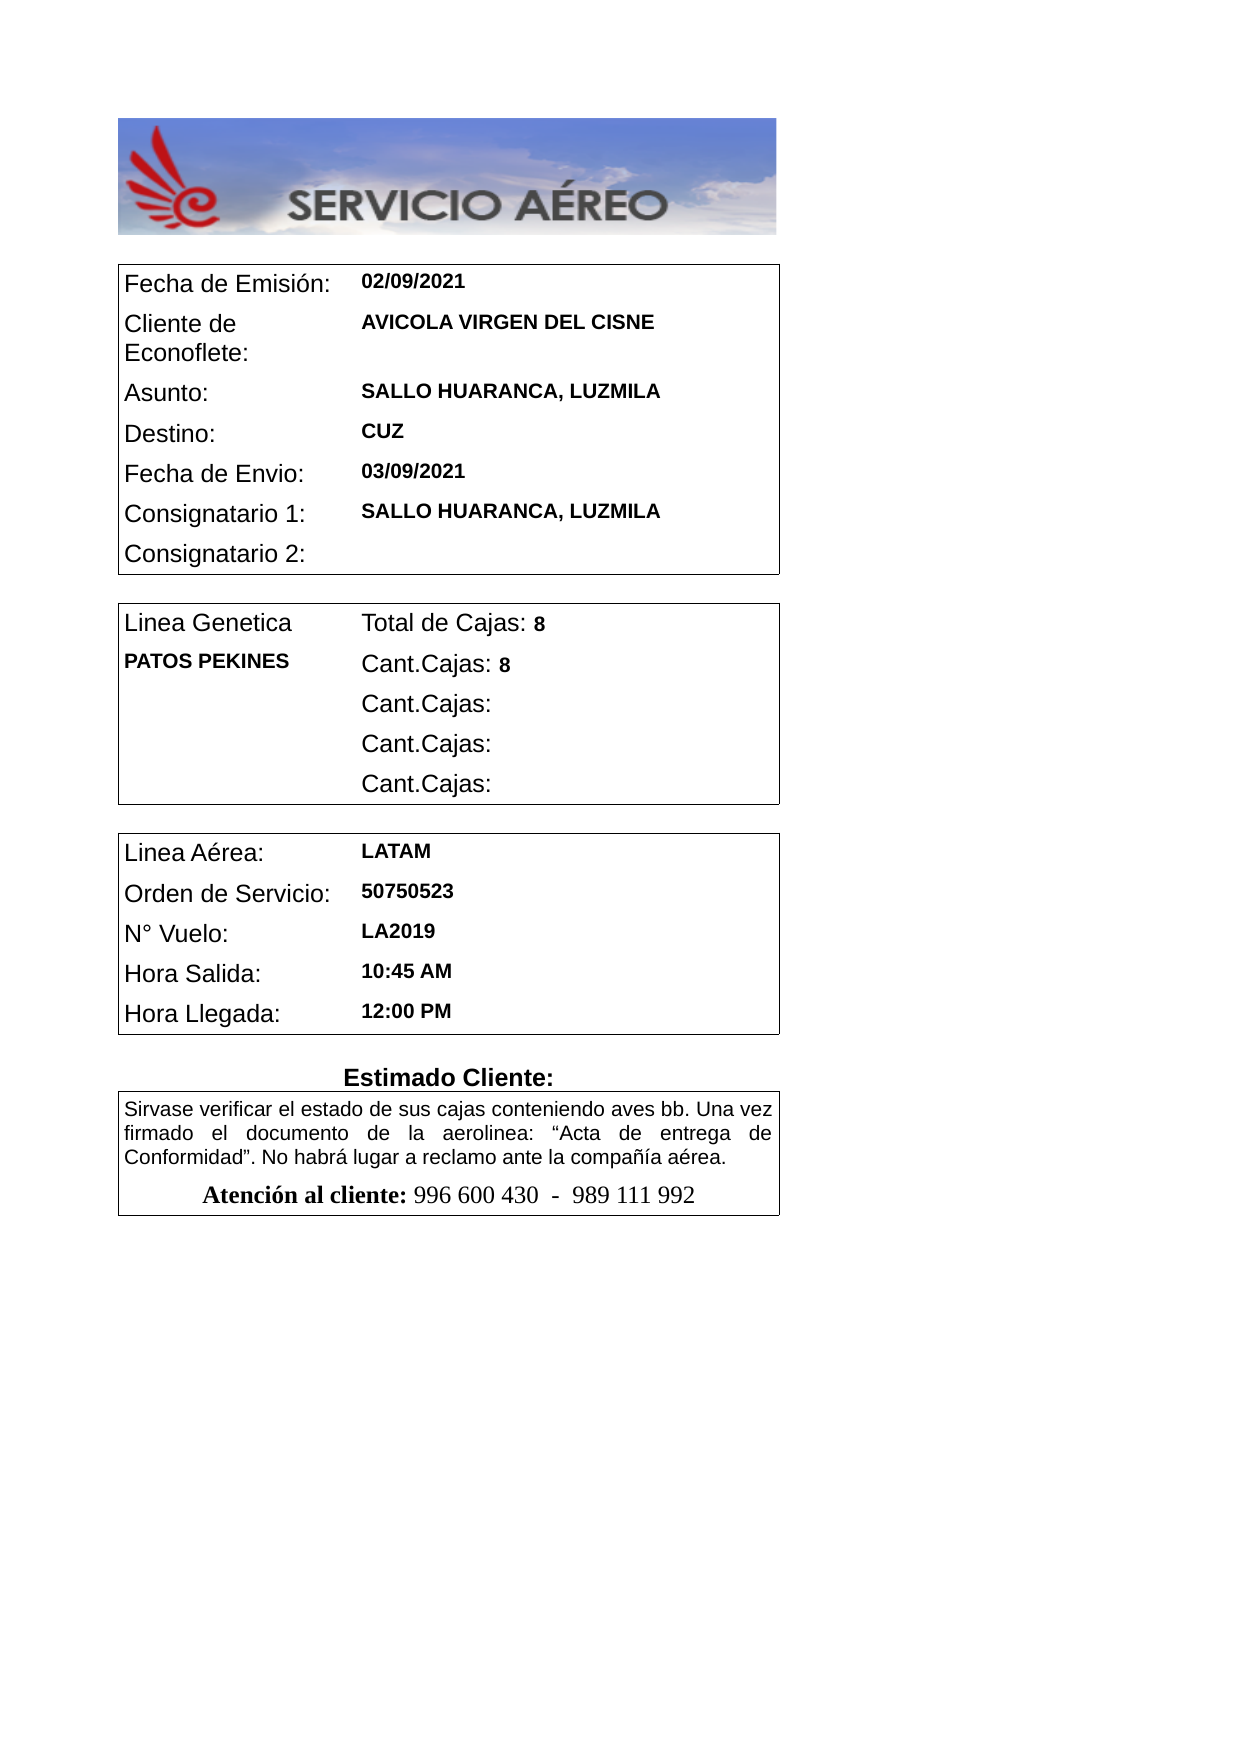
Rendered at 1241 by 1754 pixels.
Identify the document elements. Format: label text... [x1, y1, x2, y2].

table_cell Asunto: [119, 373, 356, 413]
table_header 02/09/2021 [356, 265, 779, 304]
table_cell Cant.Cajas: [356, 683, 779, 723]
table_cell Destino: [119, 413, 356, 453]
table_cell Hora Llegada: [119, 994, 356, 1034]
table_cell 50750523 [356, 873, 779, 913]
table_cell Linea Aérea: [119, 834, 356, 873]
table_cell [119, 764, 356, 804]
table_cell Atención al cliente: 996 600 430 - 989 111 992 [119, 1175, 779, 1215]
table_cell [119, 683, 356, 723]
table_cell Estimado Cliente: [118, 1035, 779, 1091]
table_cell Sirvase verificar el estado de sus cajas conteniendo aves bb. Una vez firmado el documento de la aerolinea: “Acta de entrega de Conformidad”. No habrá lugar a reclamo ante la compañía aérea. [119, 1092, 779, 1175]
table_cell 03/09/2021 [356, 453, 779, 493]
table_cell SALLO HUARANCA, LUZMILA [356, 373, 779, 413]
table_cell Consignatario 1: [119, 493, 356, 533]
table_cell Cliente de Econoflete: [119, 304, 356, 373]
table_cell Cant.Cajas: [356, 723, 779, 763]
table_cell [118, 575, 356, 603]
table_cell [118, 805, 356, 833]
table_cell Orden de Servicio: [119, 873, 356, 913]
table_cell Total de Cajas: 8 [356, 604, 779, 643]
table_cell SALLO HUARANCA, LUZMILA [356, 493, 779, 533]
table_cell CUZ [356, 413, 779, 453]
table_cell Hora Salida: [119, 953, 356, 993]
table_header Fecha de Emisión: [119, 265, 356, 304]
table_cell [356, 805, 779, 833]
table_cell [356, 575, 779, 603]
table_cell Cant.Cajas: 8 [356, 643, 779, 683]
table_cell [119, 723, 356, 763]
picture [118, 118, 777, 235]
table_cell LA2019 [356, 913, 779, 953]
table_cell PATOS PEKINES [119, 643, 356, 683]
table_cell Consignatario 2: [119, 534, 356, 574]
table_cell AVICOLA VIRGEN DEL CISNE [356, 304, 779, 373]
table_cell LATAM [356, 834, 779, 873]
table_cell 10:45 AM [356, 953, 779, 993]
table_cell N° Vuelo: [119, 913, 356, 953]
table_cell Cant.Cajas: [356, 764, 779, 804]
table_cell 12:00 PM [356, 994, 779, 1034]
table_cell Linea Genetica [119, 604, 356, 643]
table_cell [356, 534, 779, 574]
table_cell Fecha de Envio: [119, 453, 356, 493]
